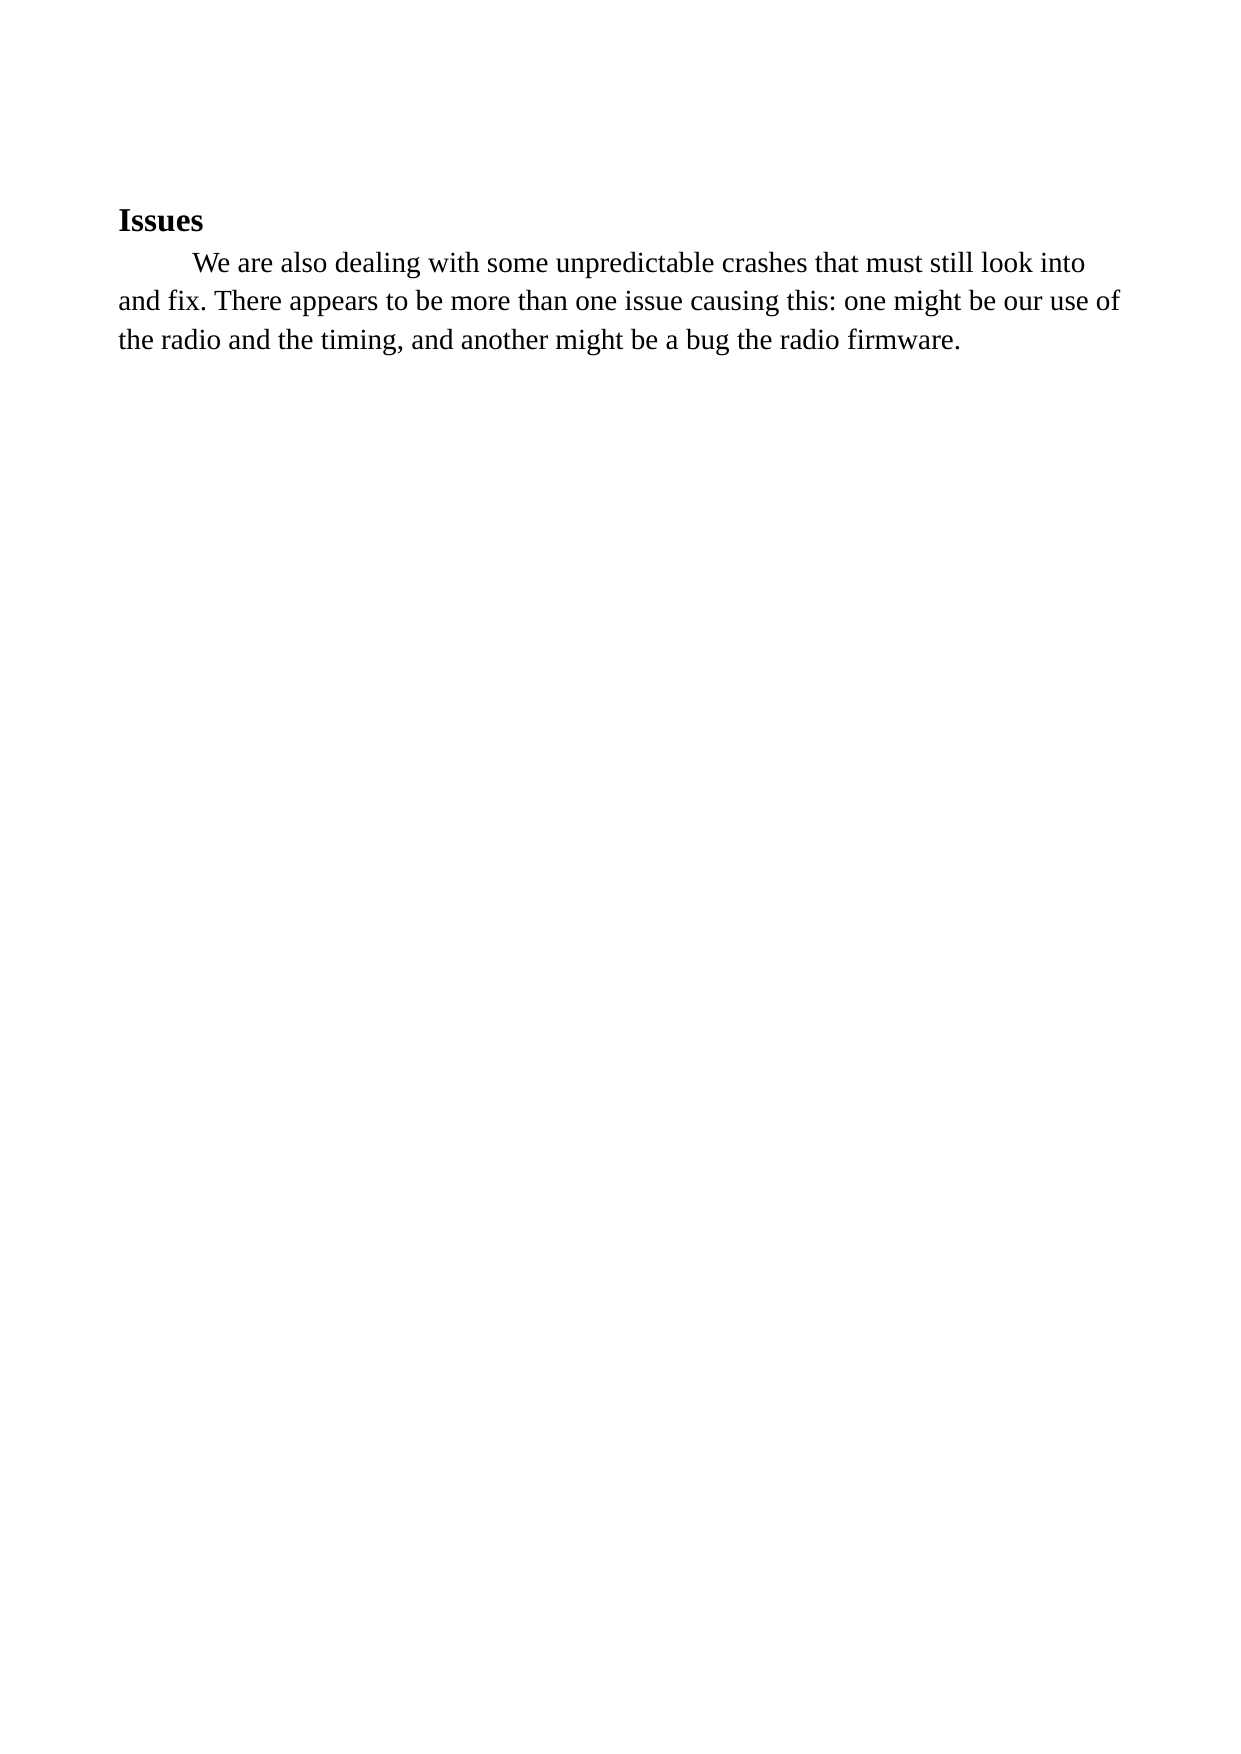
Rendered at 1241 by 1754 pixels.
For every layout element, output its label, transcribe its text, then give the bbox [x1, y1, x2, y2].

text Issues [118, 201, 1122, 239]
text We are also dealing with some unpredictable crashes that must still look into and fix. There appears to be more than one issue causing this: one might be our use of the radio and the timing, and another might be a bug the radio firmware. [118, 245, 1122, 355]
